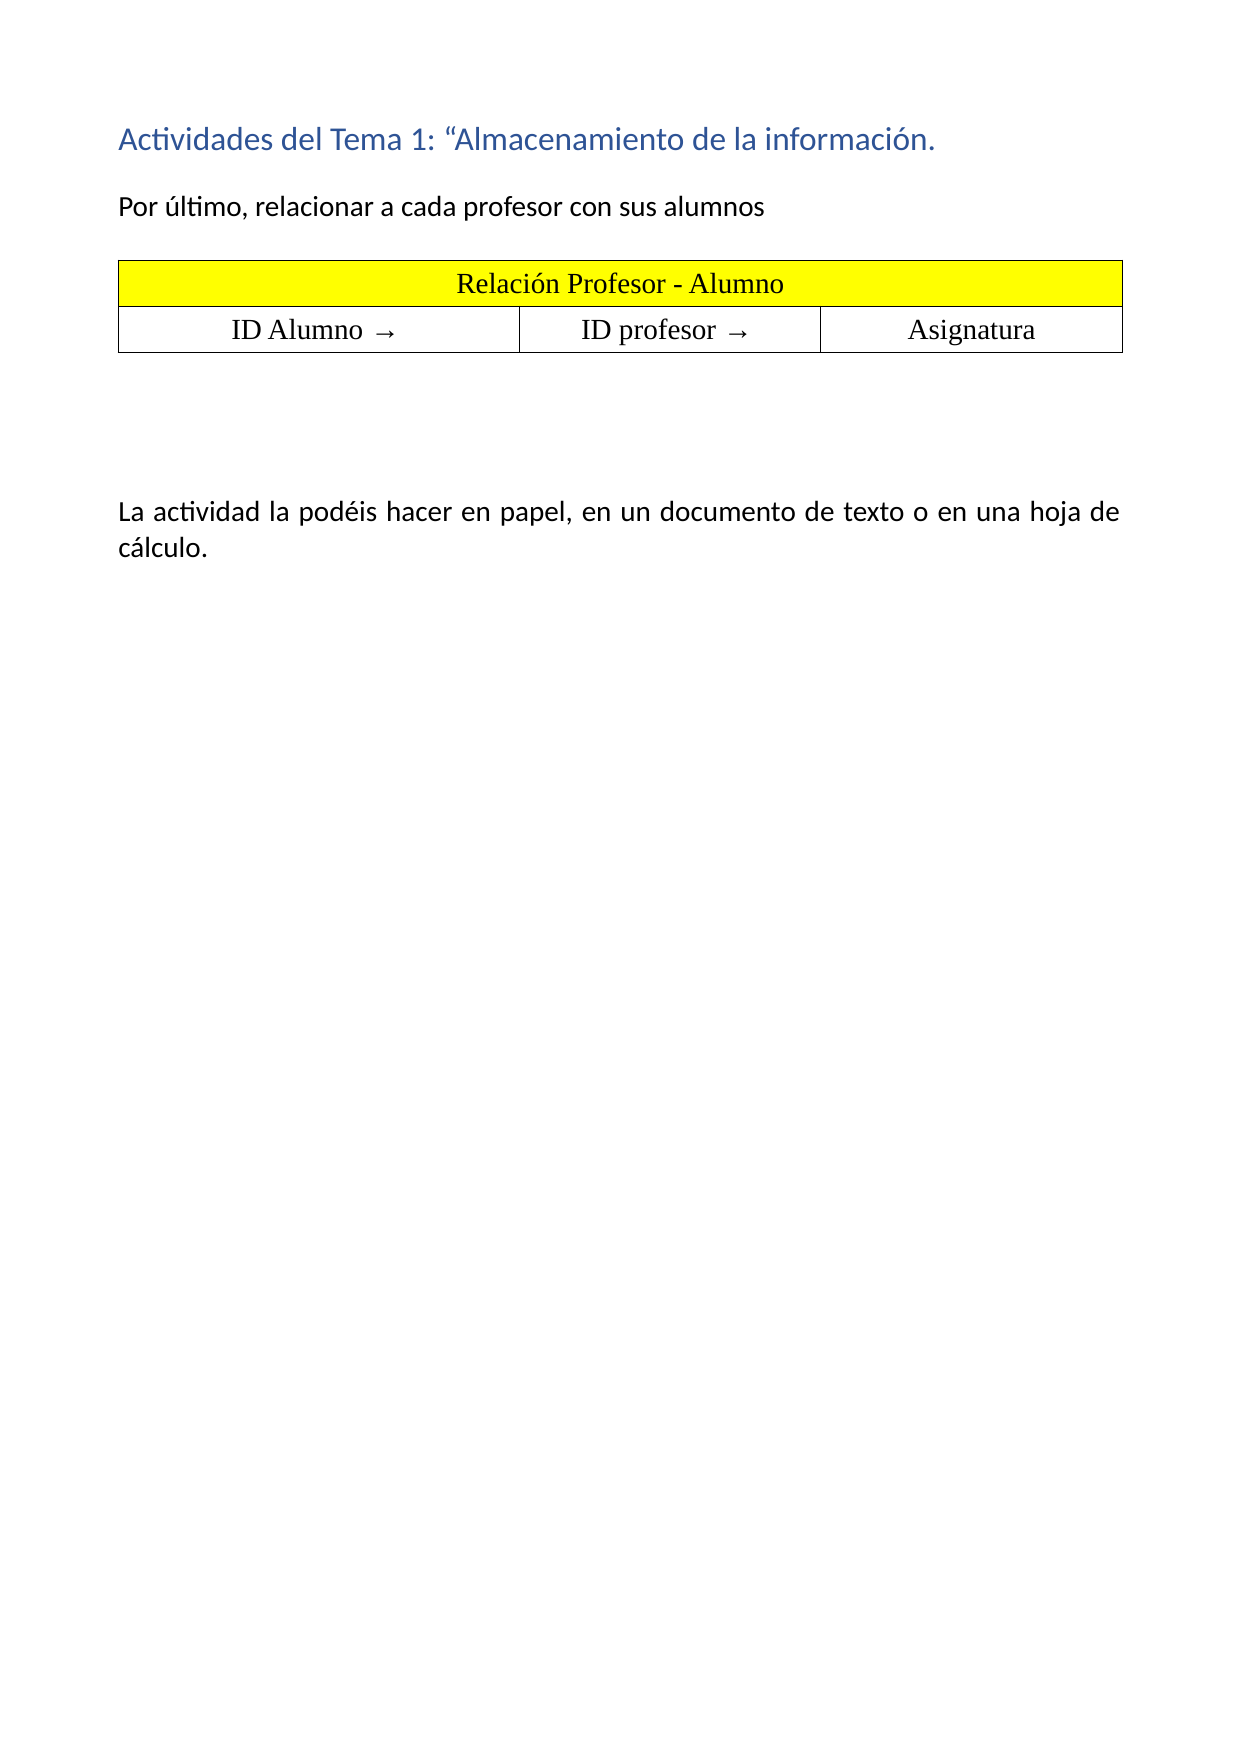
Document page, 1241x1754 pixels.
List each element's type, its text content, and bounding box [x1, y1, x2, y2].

text Por último, relacionar a cada profesor con sus alumnos [118, 188, 1122, 224]
table_cell ID Alumno → [119, 307, 519, 352]
table_cell ID profesor → [520, 307, 820, 352]
text La actividad la podéis hacer en papel, en un documento de texto o en una hoja de cálculo. [118, 493, 1122, 564]
table_header Relación Profesor - Alumno [119, 261, 1122, 306]
table_cell Asignatura [821, 307, 1122, 352]
